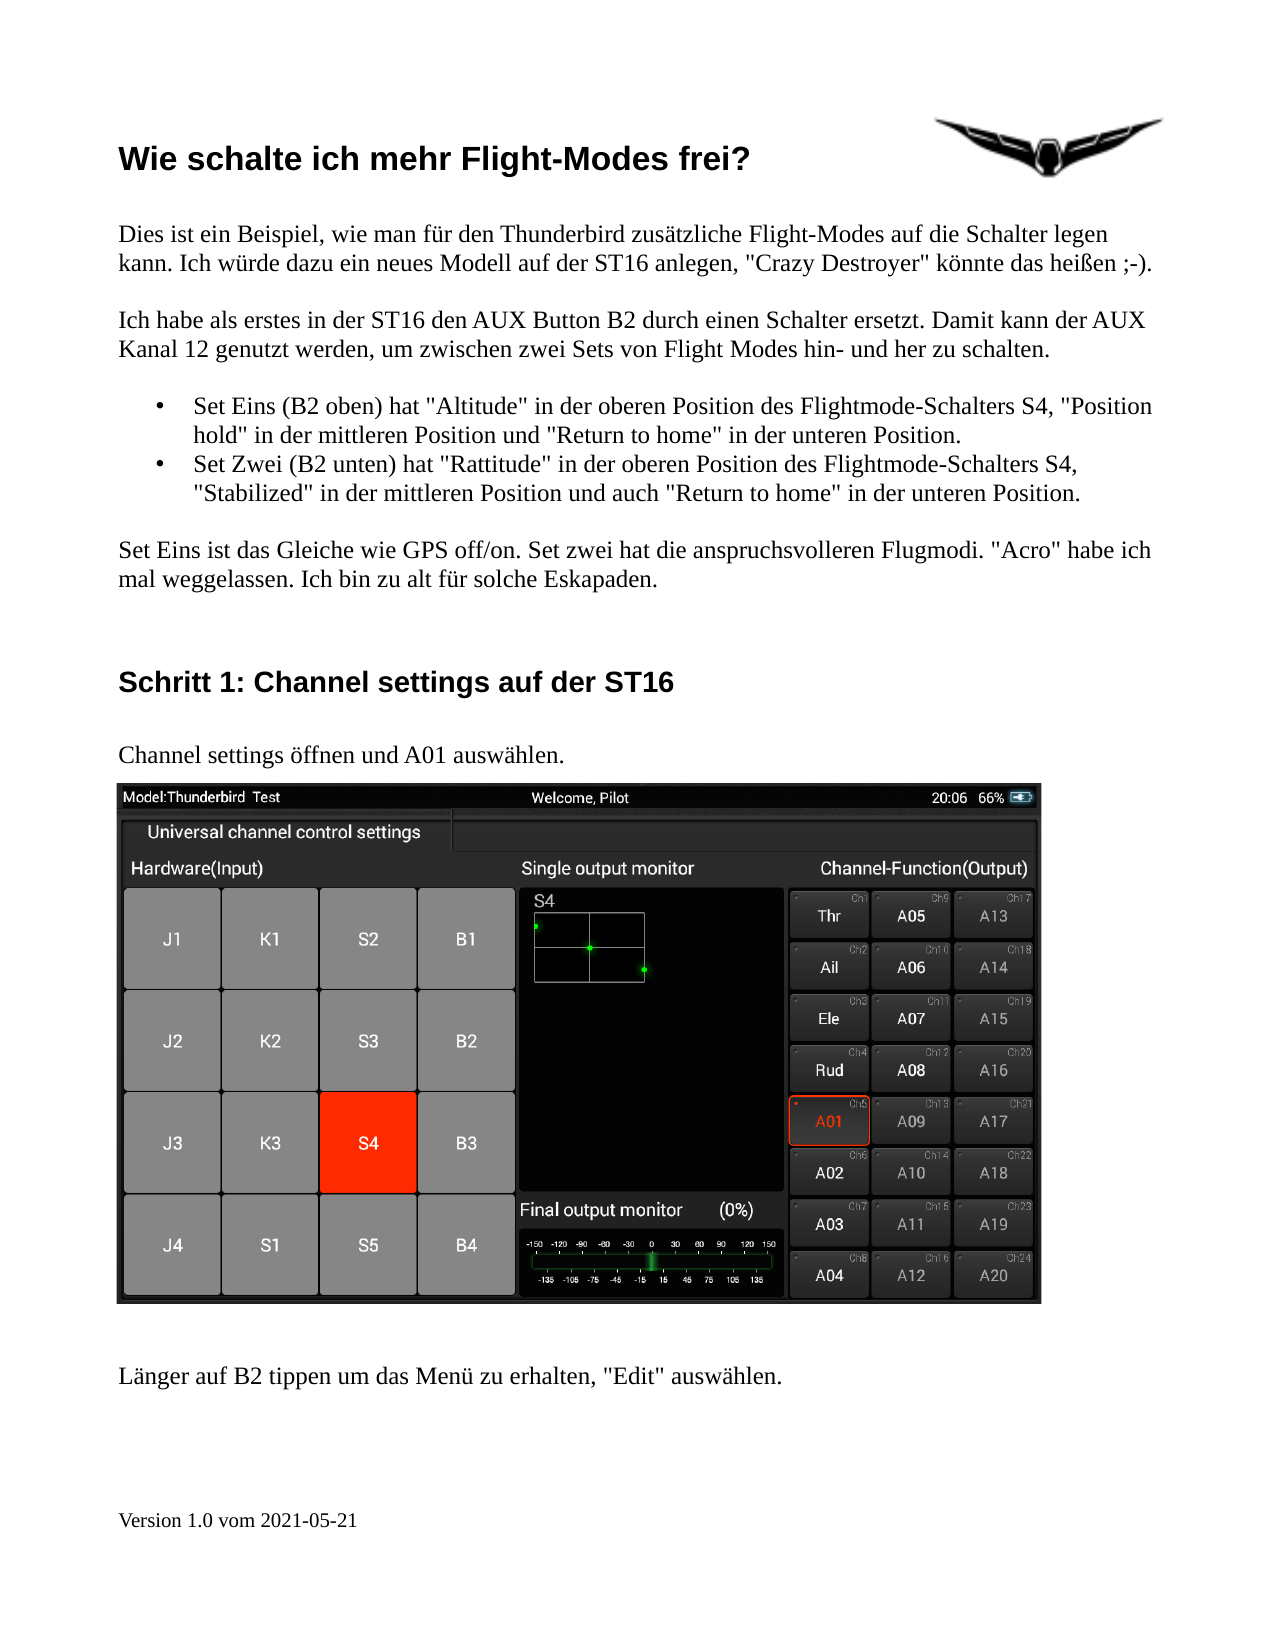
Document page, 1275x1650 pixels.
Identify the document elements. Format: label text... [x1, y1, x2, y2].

text Länger auf B2 tippen um das Menü zu erhalten, "Edit" auswählen. [118, 1361, 1157, 1390]
text Dies ist ein Beispiel, wie man für den Thunderbird zusätzliche Flight-Modes auf die Schalter legen kann. Ich würde dazu ein neues Modell auf der ST16 anlegen, "Crazy Destroyer" könnte das heißen ;-). [118, 219, 1157, 276]
text Set Eins ist das Gleiche wie GPS off/on. Set zwei hat die anspruchsvolleren Flugmodi. "Acro" habe ich mal weggelassen. Ich bin zu alt für solche Eskapaden. [118, 535, 1157, 593]
subtitle Schritt 1: Channel settings auf der ST16 [118, 665, 1157, 698]
subtitle Wie schalte ich mehr Flight-Modes frei? [118, 139, 931, 178]
picture [931, 115, 1166, 182]
text Channel settings öffnen und A01 auswählen. [118, 740, 1157, 768]
text Ich habe als erstes in der ST16 den AUX Button B2 durch einen Schalter ersetzt. Damit kann der AUX Kanal 12 genutzt werden, um zwischen zwei Sets von Flight Modes hin- und her zu schalten. [118, 305, 1157, 363]
picture [116, 783, 1042, 1304]
list Set Eins (B2 oben) hat "Altitude" in der oberen Position des Flightmode-Schalters S4, "Position hold" in der mittleren Position und "Return to home" in der unteren Position. [156, 391, 1157, 449]
list Set Zwei (B2 unten) hat "Rattitude" in der oberen Position des Flightmode-Schalters S4, "Stabilized" in der mittleren Position und auch "Return to home" in der unteren Position. [156, 449, 1157, 506]
